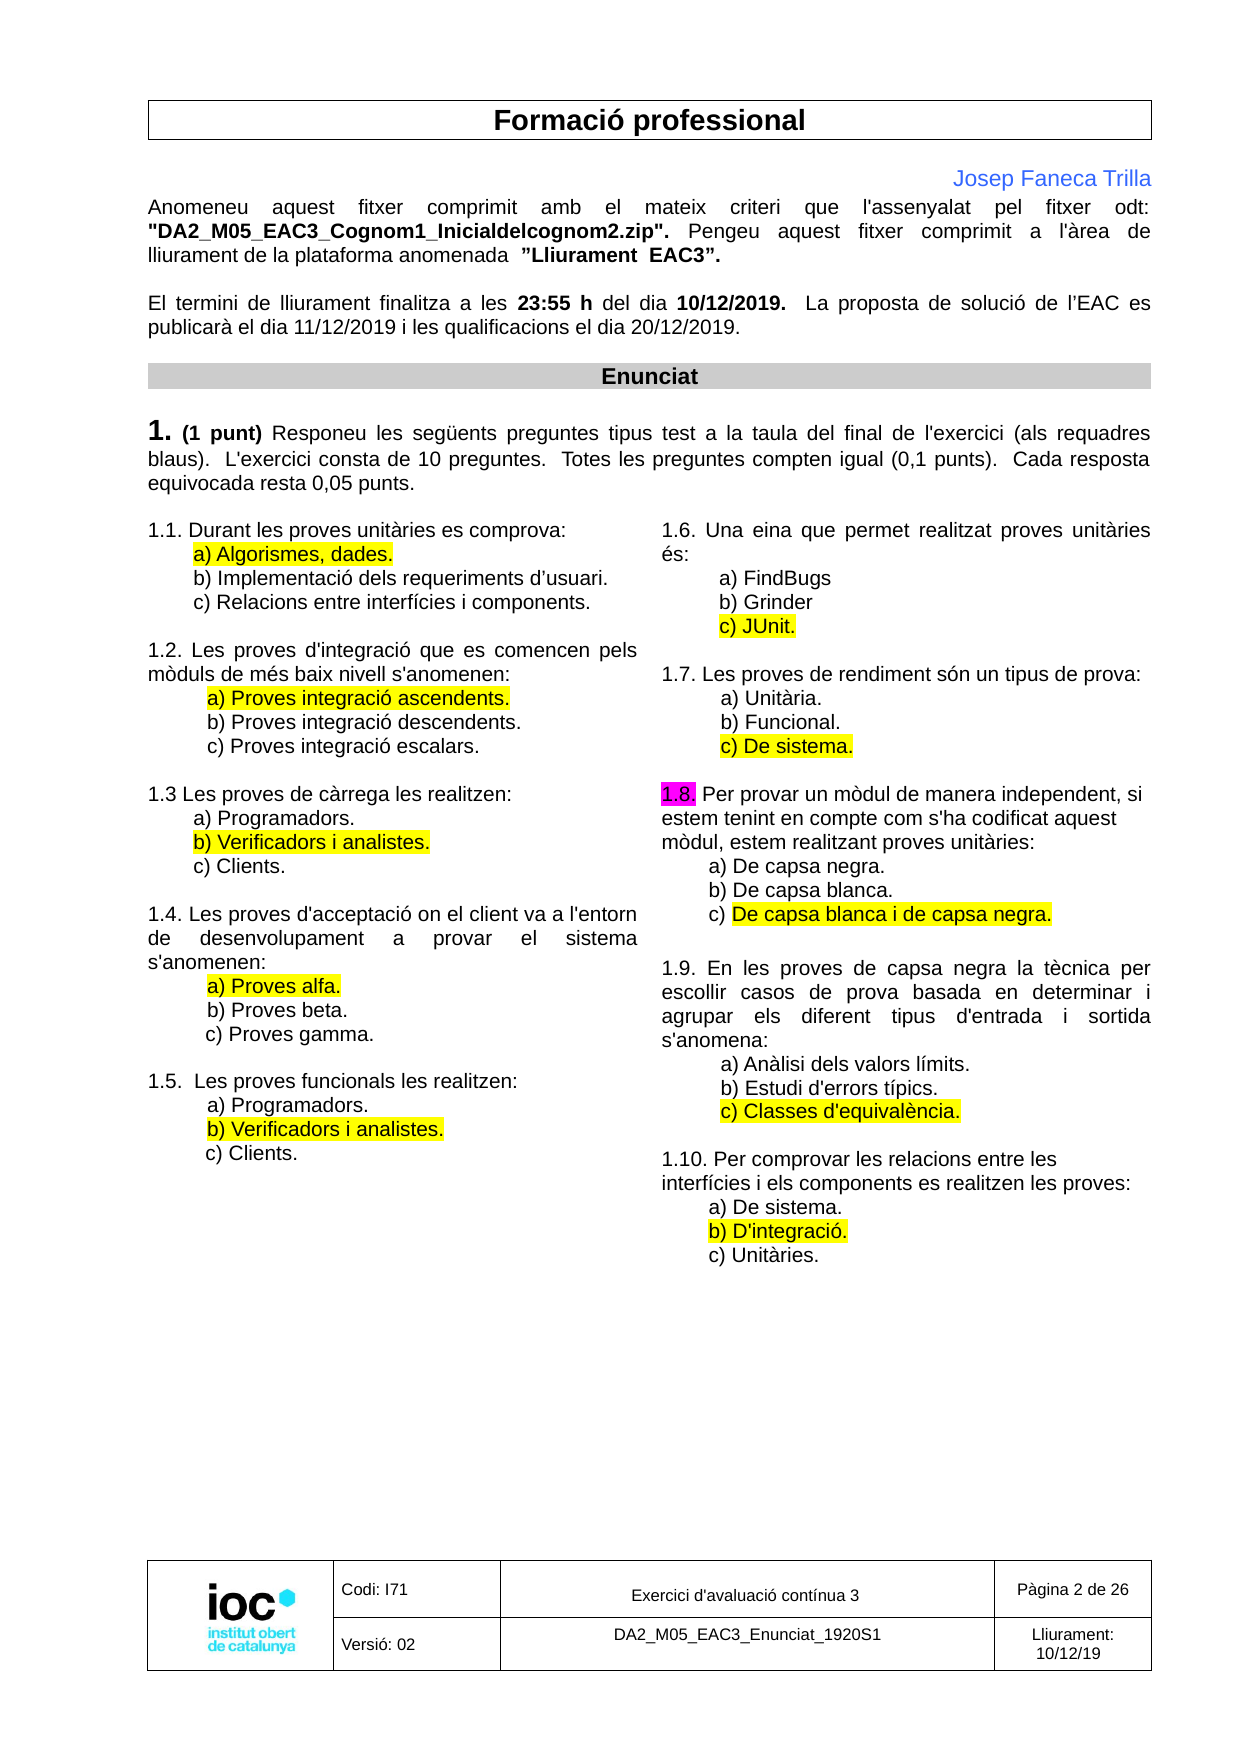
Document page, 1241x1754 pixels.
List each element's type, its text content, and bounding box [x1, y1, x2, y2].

text a) Anàlisi dels valors límits. [720, 1051, 1151, 1075]
text 1.7. Les proves de rendiment són un tipus de prova: [661, 662, 1151, 686]
picture [195, 1570, 309, 1665]
text a) Proves alfa. [207, 973, 638, 997]
text b) Verificadors i analistes. [207, 1117, 638, 1141]
text a) Proves integració ascendents. [207, 686, 638, 710]
text c) Proves integració escalars. [207, 734, 638, 758]
text El termini de lliurament finalitza a les 23:55 h del dia 10/12/2019. La proposta de solució de l’EAC es publicarà el dia 11/12/2019 i les qualificacions el dia 20/12/2019. [148, 291, 1151, 339]
text 1.8. Per provar un mòdul de manera independent, si estem tenint en compte com s'ha codificat aquest mòdul, estem realitzant proves unitàries: [661, 782, 1151, 854]
text a) FindBugs [661, 566, 1151, 590]
text b) De capsa blanca. [708, 878, 1151, 902]
text a) De sistema. [708, 1195, 1151, 1219]
text 1.3 Les proves de càrrega les realitzen: [148, 782, 638, 806]
text c) Classes d'equivalència. [720, 1099, 1151, 1123]
text a) Programadors. [193, 806, 638, 830]
text b) Implementació dels requeriments d’usuari. [193, 566, 638, 590]
text 1.9. En les proves de capsa negra la tècnica per escollir casos de prova basada en determinar i agrupar els diferent tipus d'entrada i sortida s'anomena: [661, 956, 1151, 1051]
text Enunciat [148, 363, 1151, 389]
text a) De capsa negra. [708, 854, 1151, 878]
text b) Verificadors i analistes. [193, 830, 638, 854]
text b) Grinder [661, 590, 1151, 614]
text c) De sistema. [720, 734, 1151, 758]
text 1.4. Les proves d'acceptació on el client va a l'entorn de desenvolupament a provar el sistema s'anomenen: [148, 902, 638, 973]
list De capsa blanca i de capsa negra. [708, 902, 1151, 926]
text 1.2. Les proves d'integració que es comencen pels mòduls de més baix nivell s'anomenen: [148, 638, 638, 686]
text c) Unitàries. [708, 1243, 1151, 1267]
text 1.1. Durant les proves unitàries es comprova: [148, 518, 638, 542]
text a) Unitària. [720, 686, 1151, 710]
text b) Proves beta. [207, 997, 638, 1021]
text 1.5. Les proves funcionals les realitzen: [148, 1069, 638, 1093]
text c) Relacions entre interfícies i components. [193, 590, 638, 614]
text b) Proves integració descendents. [207, 710, 638, 734]
text 1.10. Per comprovar les relacions entre les interfícies i els components es realitzen les proves: [661, 1147, 1151, 1195]
text 1. (1 punt) Responeu les següents preguntes tipus test a la taula del final de l'exercici (als requadres blaus). L'exercici consta de 10 preguntes. Totes les preguntes compten igual (0,1 punts). Cada resposta equivocada resta 0,05 punts. [148, 413, 1151, 494]
text c) JUnit. [661, 614, 1151, 638]
text 1.6. Una eina que permet realitzat proves unitàries és: [661, 518, 1151, 566]
text a) Programadors. [207, 1093, 638, 1117]
text b) D'integració. [708, 1219, 1151, 1243]
text c) Clients. [148, 1141, 638, 1165]
text c) Clients. [193, 854, 638, 878]
text b) Funcional. [720, 710, 1151, 734]
text c) Proves gamma. [148, 1021, 638, 1045]
text a) Algorismes, dades. [193, 542, 638, 566]
text b) Estudi d'errors típics. [720, 1075, 1151, 1099]
text Anomeneu aquest fitxer comprimit amb el mateix criteri que l'assenyalat pel fitxer odt: "DA2_M05_EAC3_Cognom1_Inicialdelcognom2.zip". Pengeu aquest fitxer comprimit a l'àrea de lliurament de la plataforma anomenada ”Lliurament EAC3”. [148, 195, 1151, 267]
